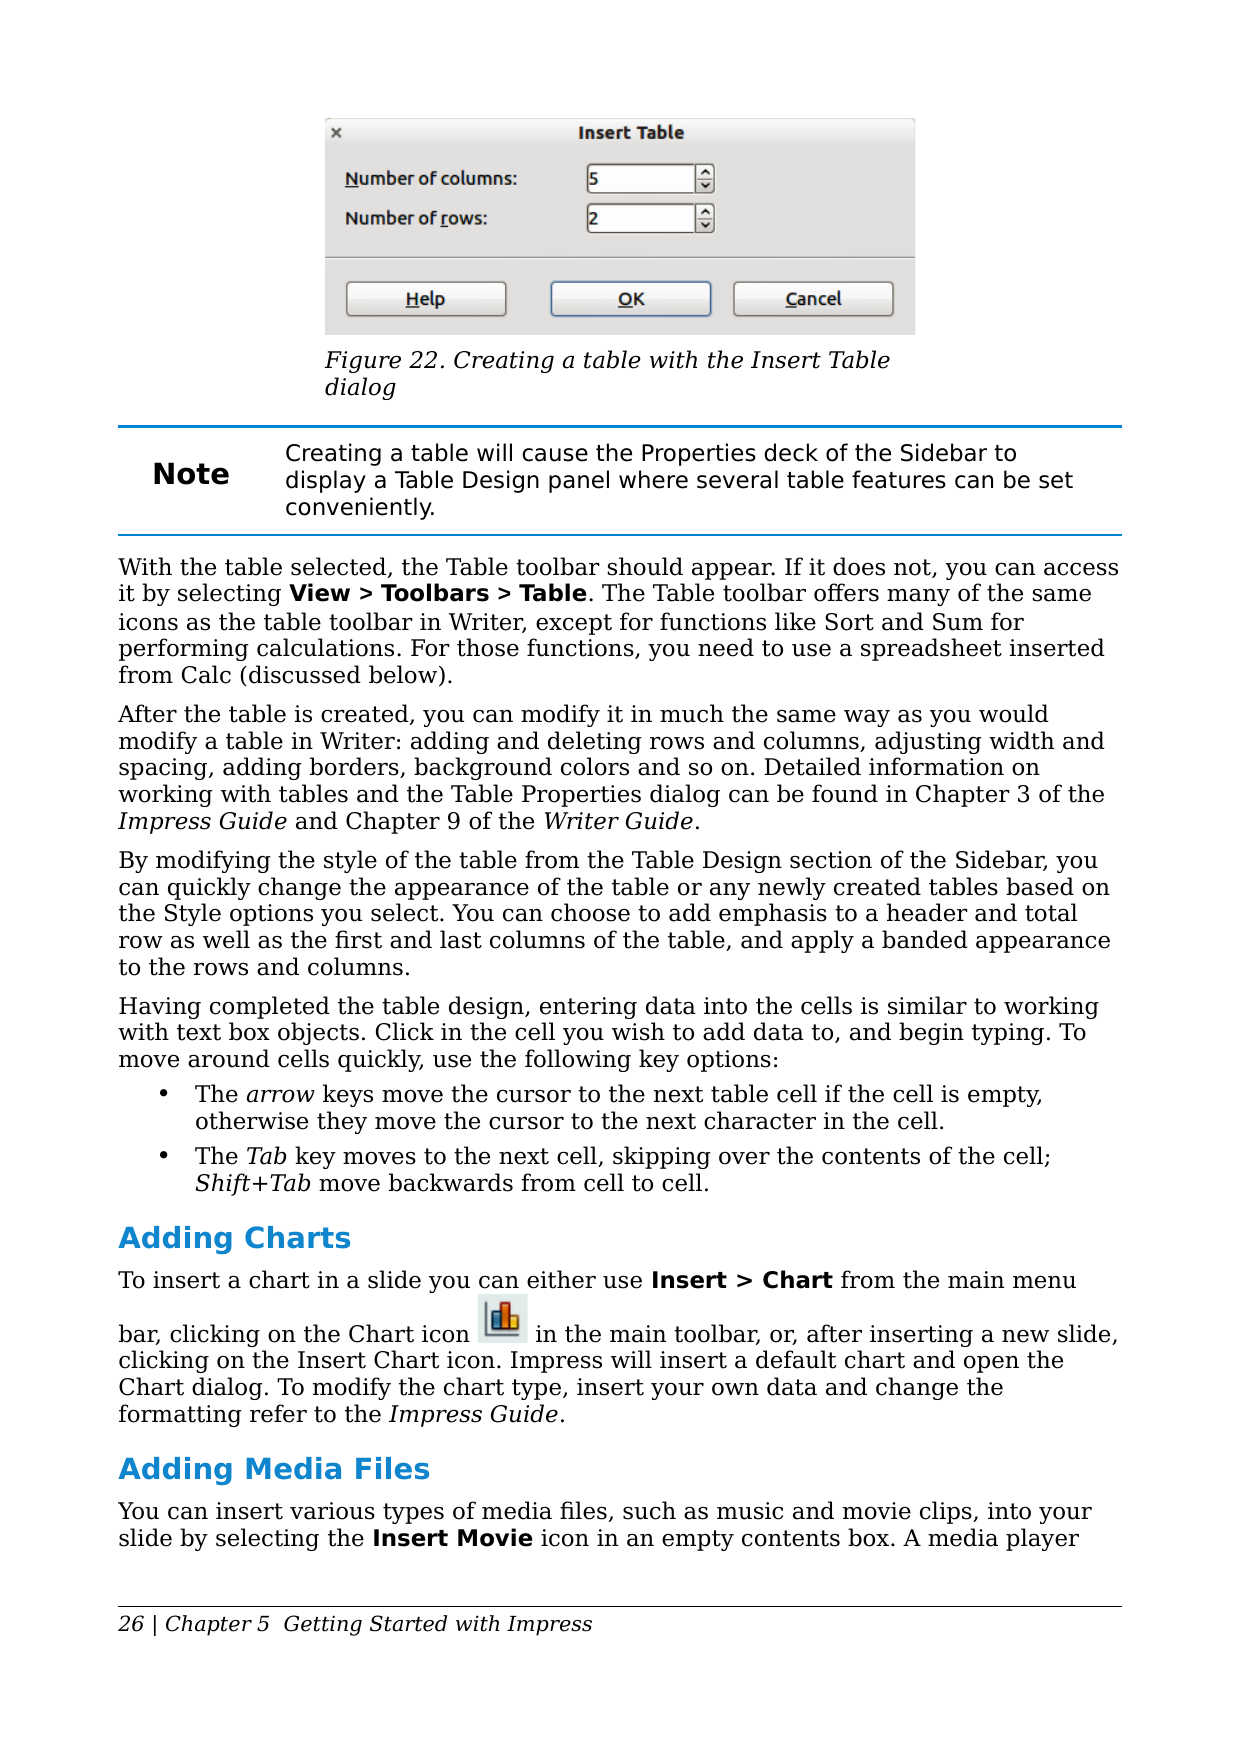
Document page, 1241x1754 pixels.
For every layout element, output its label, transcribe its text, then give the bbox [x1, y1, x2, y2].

picture [325, 118, 916, 335]
text Figure 22. Creating a table with the Insert Table dialog [325, 347, 915, 401]
list Having completed the table design, entering data into the cells is similar to working with text box objects. Click in the cell you wish to add data to, and begin typing. To move around cells quickly, use the following key options: [118, 993, 1122, 1073]
text To insert a chart in a slide you can either use Insert > Chart from the main menu bar, clicking on the Chart icon in the main toolbar, or, after inserting a new slide, clicking on the Insert Chart icon. Impress will insert a default chart and open the Chart dialog. To modify the chart type, insert your own data and change the formatting refer to the Impress Guide. [118, 1268, 1122, 1428]
subtitle Adding Charts [118, 1221, 1122, 1255]
text With the table selected, the Table toolbar should appear. If it does not, you can access it by selecting View > Toolbars > Table. The Table toolbar offers many of the same icons as the table toolbar in Writer, except for functions like Sort and Sum for performing calculations. For those functions, you need to use a spreadsheet inserted from Calc (discussed below). [118, 554, 1122, 689]
text You can insert various types of media files, such as music and movie clips, into your slide by selecting the Insert Movie icon in an empty contents box. A media player [118, 1498, 1122, 1552]
subtitle Adding Media Files [118, 1452, 1122, 1486]
list The arrow keys move the cursor to the next table cell if the cell is empty, otherwise they move the cursor to the next character in the cell. [156, 1079, 1122, 1135]
text After the table is created, you can modify it in much the same way as you would modify a table in Writer: adding and deleting rows and columns, adjusting width and spacing, adding borders, background colors and so on. Detailed information on working with tables and the Table Properties dialog can be found in Chapter 3 of the Impress Guide and Chapter 9 of the Writer Guide. [118, 701, 1122, 834]
list The Tab key moves to the next cell, skipping over the contents of the cell; Shift+Tab move backwards from cell to cell. [156, 1141, 1122, 1197]
text By modifying the style of the table from the Table Design section of the Sidebar, you can quickly change the appearance of the table or any newly created tables based on the Style options you select. You can choose to add emphasis to a header and total row as well as the first and last columns of the table, and apply a banded appearance to the rows and columns. [118, 847, 1122, 980]
picture [477, 1294, 528, 1343]
table_header Creating a table will cause the Properties deck of the Sidebar to display a Table Design panel where several table features can be set conveniently. [264, 428, 1122, 533]
table_header Note [118, 428, 263, 533]
